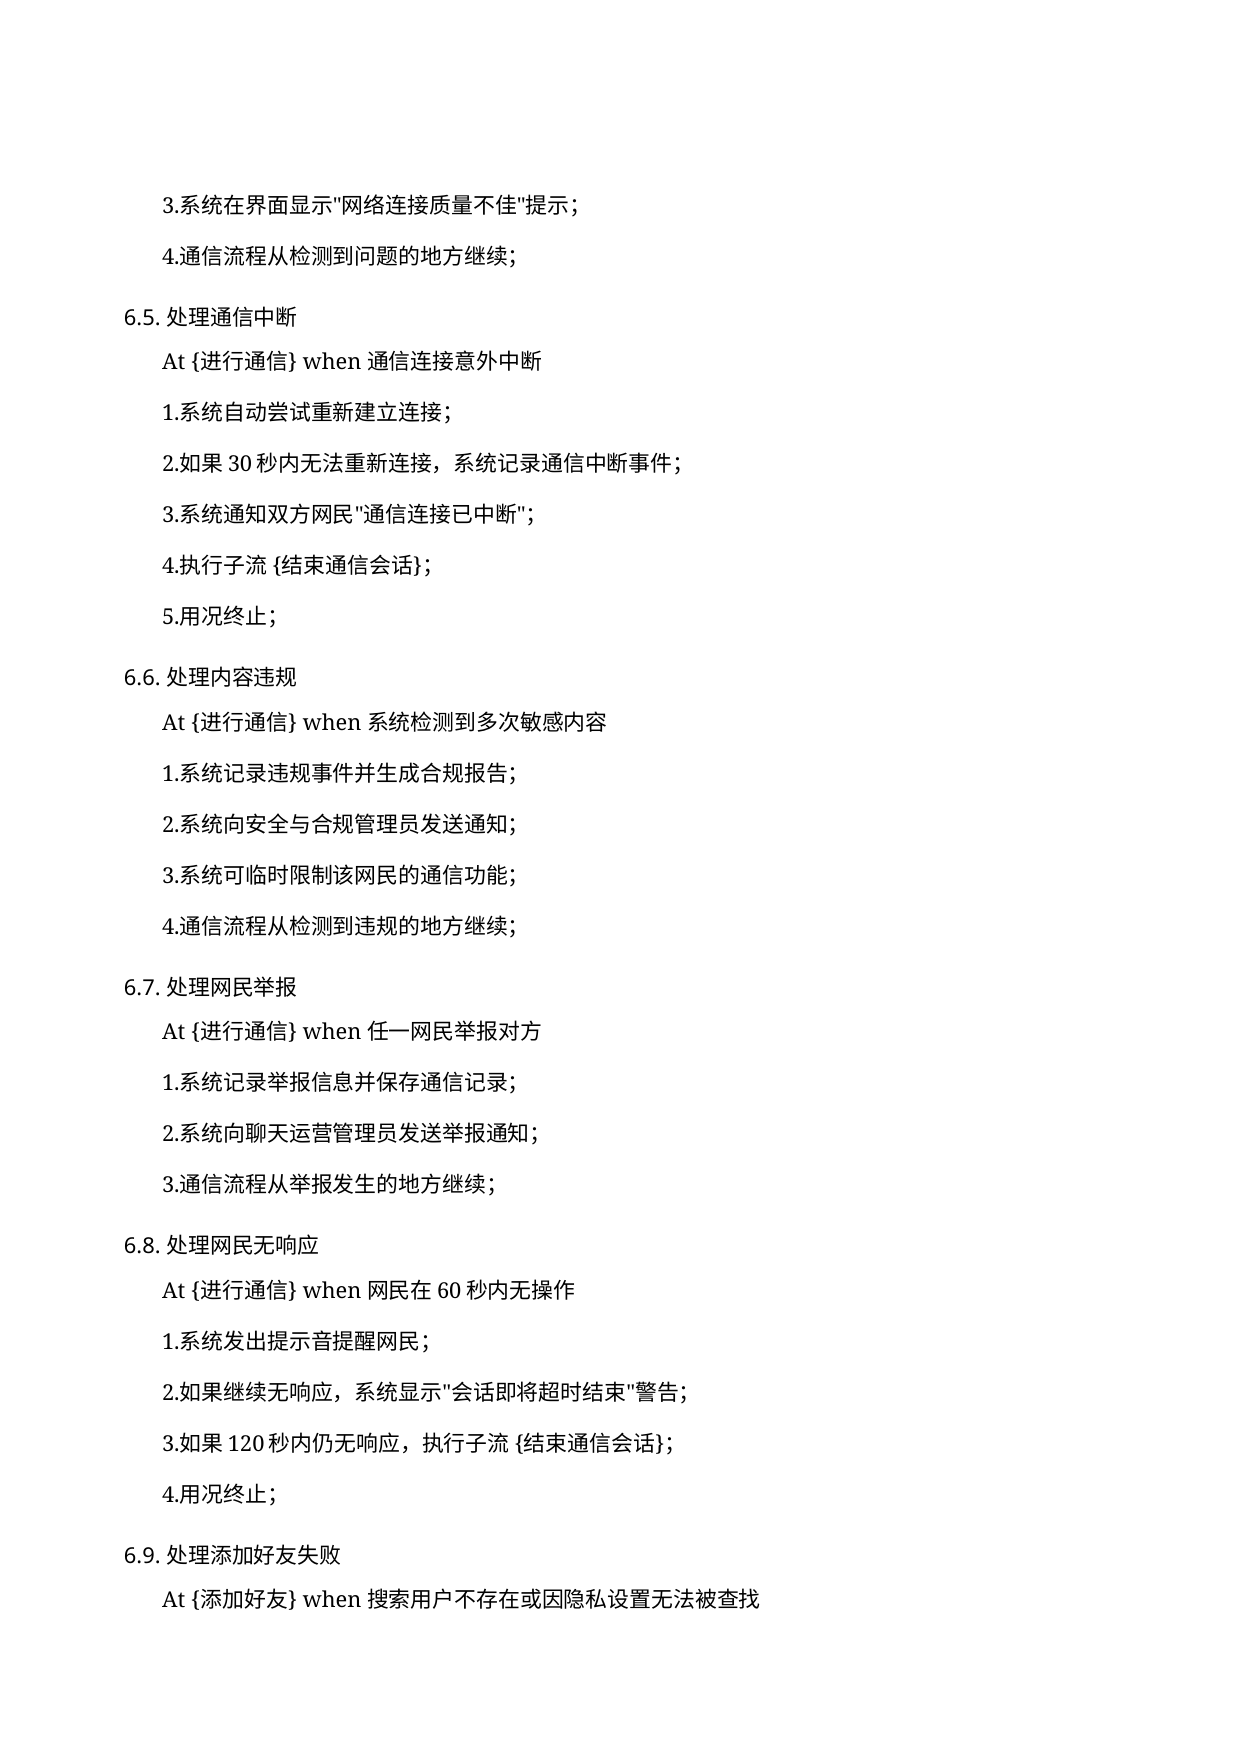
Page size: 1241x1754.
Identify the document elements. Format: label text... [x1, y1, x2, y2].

text 5.用况终止； [118, 599, 1122, 631]
text At {进行通信} when 任一网民举报对方 [118, 1014, 1122, 1046]
subtitle 处理添加好友失败 [118, 1538, 1122, 1569]
text 4.通信流程从检测到问题的地方继续； [118, 239, 1122, 270]
text 1.系统记录违规事件并生成合规报告； [118, 756, 1122, 787]
text 1.系统自动尝试重新建立连接； [118, 395, 1122, 427]
text At {进行通信} when 网民在60秒内无操作 [118, 1273, 1122, 1304]
text 2.如果继续无响应，系统显示"会话即将超时结束"警告； [118, 1375, 1122, 1407]
text 2.系统向安全与合规管理员发送通知； [118, 807, 1122, 838]
text 4.通信流程从检测到违规的地方继续； [118, 909, 1122, 941]
text At {添加好友} when 搜索用户不存在或因隐私设置无法被查找 [118, 1582, 1122, 1614]
subtitle 处理网民举报 [118, 970, 1122, 1001]
subtitle 处理通信中断 [118, 299, 1122, 331]
text 3.系统在界面显示"网络连接质量不佳"提示； [118, 188, 1122, 219]
text 3.如果120秒内仍无响应，执行子流 {结束通信会话}； [118, 1426, 1122, 1458]
text 2.如果30秒内无法重新连接，系统记录通信中断事件； [118, 446, 1122, 478]
text 1.系统发出提示音提醒网民； [118, 1324, 1122, 1356]
text 3.系统可临时限制该网民的通信功能； [118, 858, 1122, 889]
text At {进行通信} when 系统检测到多次敏感内容 [118, 705, 1122, 736]
subtitle 处理内容违规 [118, 660, 1122, 692]
text 3.系统通知双方网民"通信连接已中断"； [118, 497, 1122, 529]
text At {进行通信} when 通信连接意外中断 [118, 344, 1122, 376]
text 4.用况终止； [118, 1477, 1122, 1509]
subtitle 处理网民无响应 [118, 1228, 1122, 1260]
text 1.系统记录举报信息并保存通信记录； [118, 1065, 1122, 1097]
text 2.系统向聊天运营管理员发送举报通知； [118, 1116, 1122, 1148]
text 3.通信流程从举报发生的地方继续； [118, 1167, 1122, 1199]
text 4.执行子流 {结束通信会话}； [118, 548, 1122, 580]
